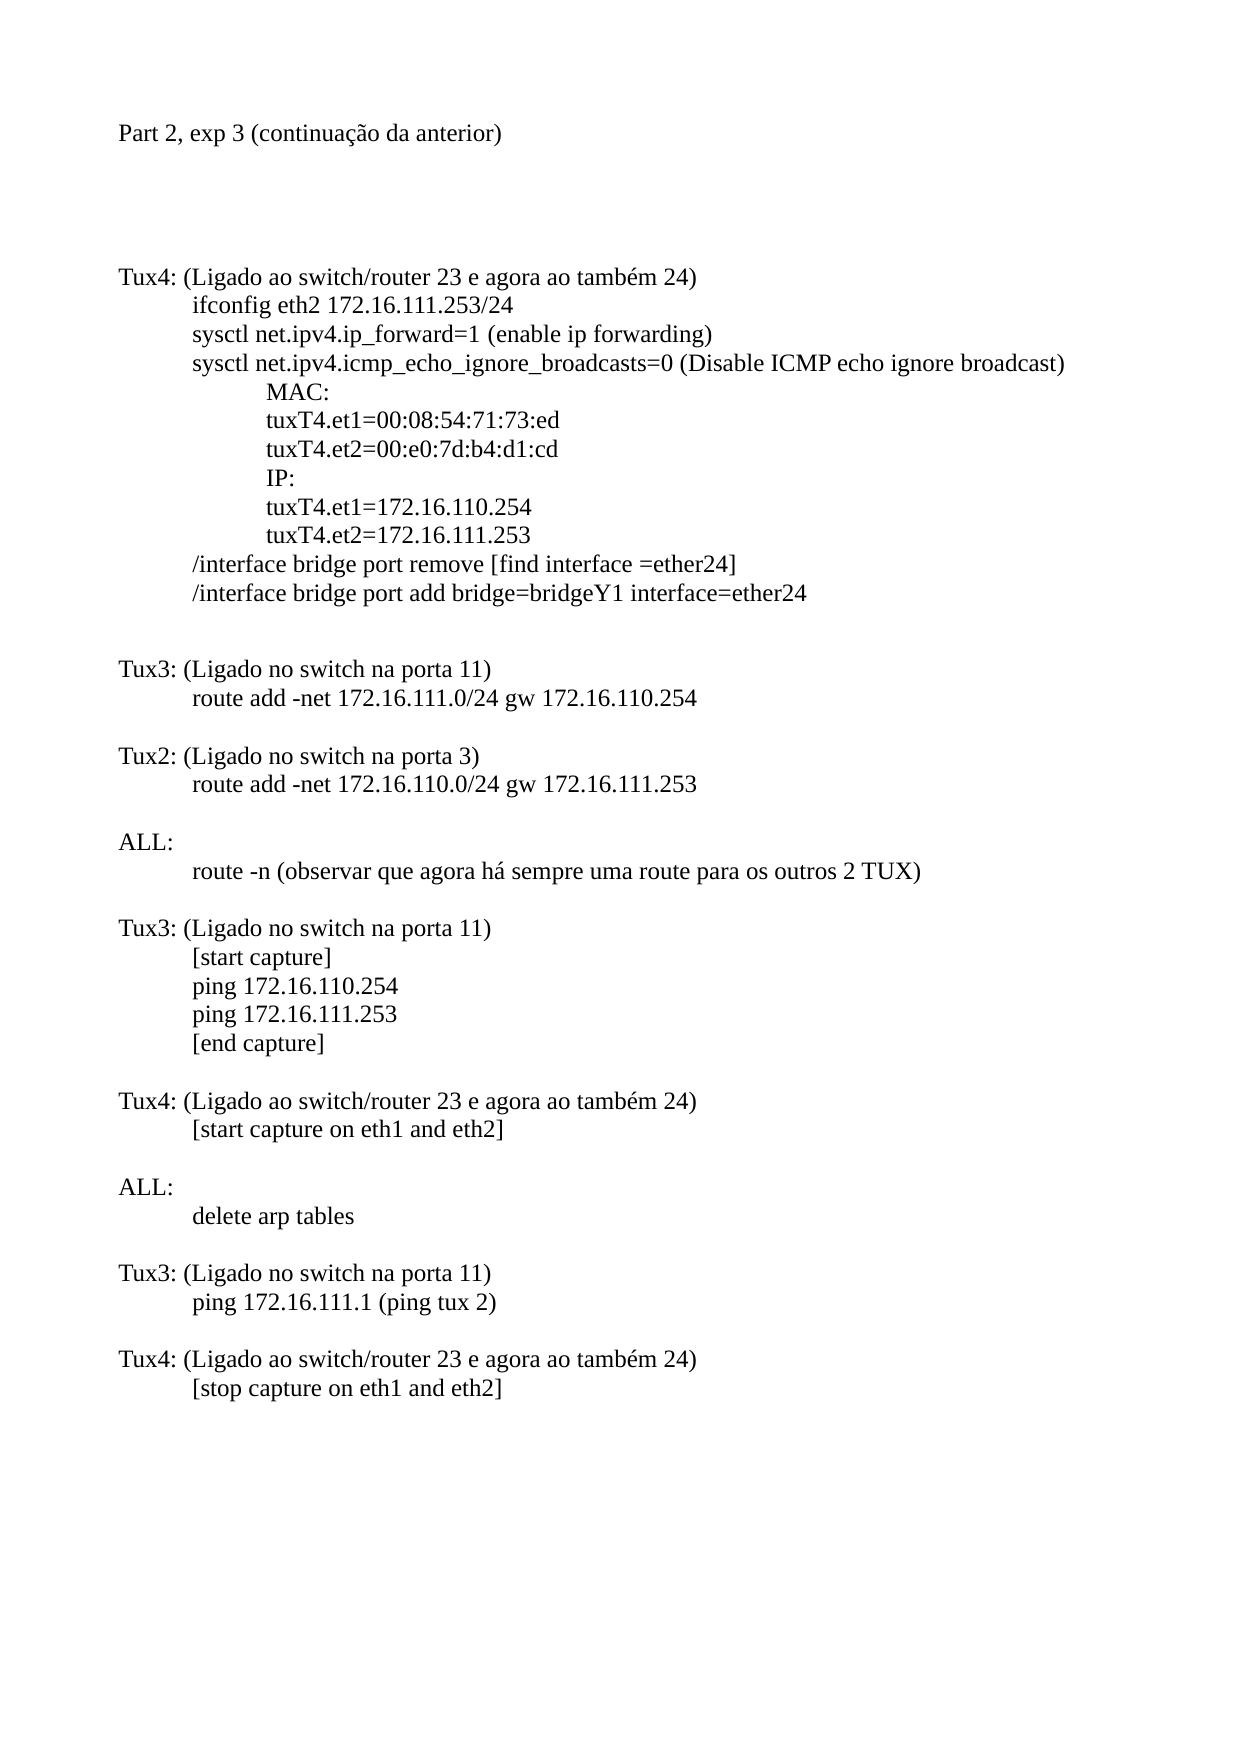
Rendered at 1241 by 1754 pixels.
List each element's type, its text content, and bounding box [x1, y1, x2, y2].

text tuxT4.et1=00:08:54:71:73:ed [118, 406, 1122, 434]
text ping 172.16.111.253 [118, 999, 1122, 1028]
text MAC: [118, 377, 1122, 406]
text [start capture] [118, 942, 1122, 971]
text route add -net 172.16.110.0/24 gw 172.16.111.253 [118, 769, 1122, 798]
text tuxT4.et2=172.16.111.253 [118, 521, 1122, 549]
text tuxT4.et1=172.16.110.254 [118, 492, 1122, 521]
text Tux3: (Ligado no switch na porta 11) [118, 1258, 1122, 1287]
text sysctl net.ipv4.ip_forward=1 (enable ip forwarding) [118, 319, 1122, 348]
text route -n (observar que agora há sempre uma route para os outros 2 TUX) [118, 856, 1122, 884]
text Tux2: (Ligado no switch na porta 3) [118, 741, 1122, 769]
text ping 172.16.111.1 (ping tux 2) [118, 1287, 1122, 1316]
text Tux4: (Ligado ao switch/router 23 e agora ao também 24) [118, 1344, 1122, 1373]
text Tux4: (Ligado ao switch/router 23 e agora ao também 24) [118, 262, 1122, 291]
text Part 2, exp 3 (continuação da anterior) [118, 118, 1122, 147]
text IP: [118, 463, 1122, 492]
text route add -net 172.16.111.0/24 gw 172.16.110.254 [118, 683, 1122, 712]
text ALL: [118, 827, 1122, 856]
text ping 172.16.110.254 [118, 971, 1122, 999]
text /interface bridge port remove [find interface =ether24] [118, 549, 1122, 578]
text Tux3: (Ligado no switch na porta 11) [118, 654, 1122, 683]
text [end capture] [118, 1028, 1122, 1057]
text /interface bridge port add bridge=bridgeY1 interface=ether24 [118, 578, 1122, 607]
text Tux3: (Ligado no switch na porta 11) [118, 913, 1122, 942]
text Tux4: (Ligado ao switch/router 23 e agora ao também 24) [118, 1086, 1122, 1114]
text ifconfig eth2 172.16.111.253/24 [118, 291, 1122, 319]
text sysctl net.ipv4.icmp_echo_ignore_broadcasts=0 (Disable ICMP echo ignore broadcast) [118, 348, 1122, 377]
text delete arp tables [118, 1201, 1122, 1229]
text [stop capture on eth1 and eth2] [118, 1373, 1122, 1402]
text ALL: [118, 1172, 1122, 1201]
text [start capture on eth1 and eth2] [118, 1114, 1122, 1143]
text tuxT4.et2=00:e0:7d:b4:d1:cd [118, 434, 1122, 463]
